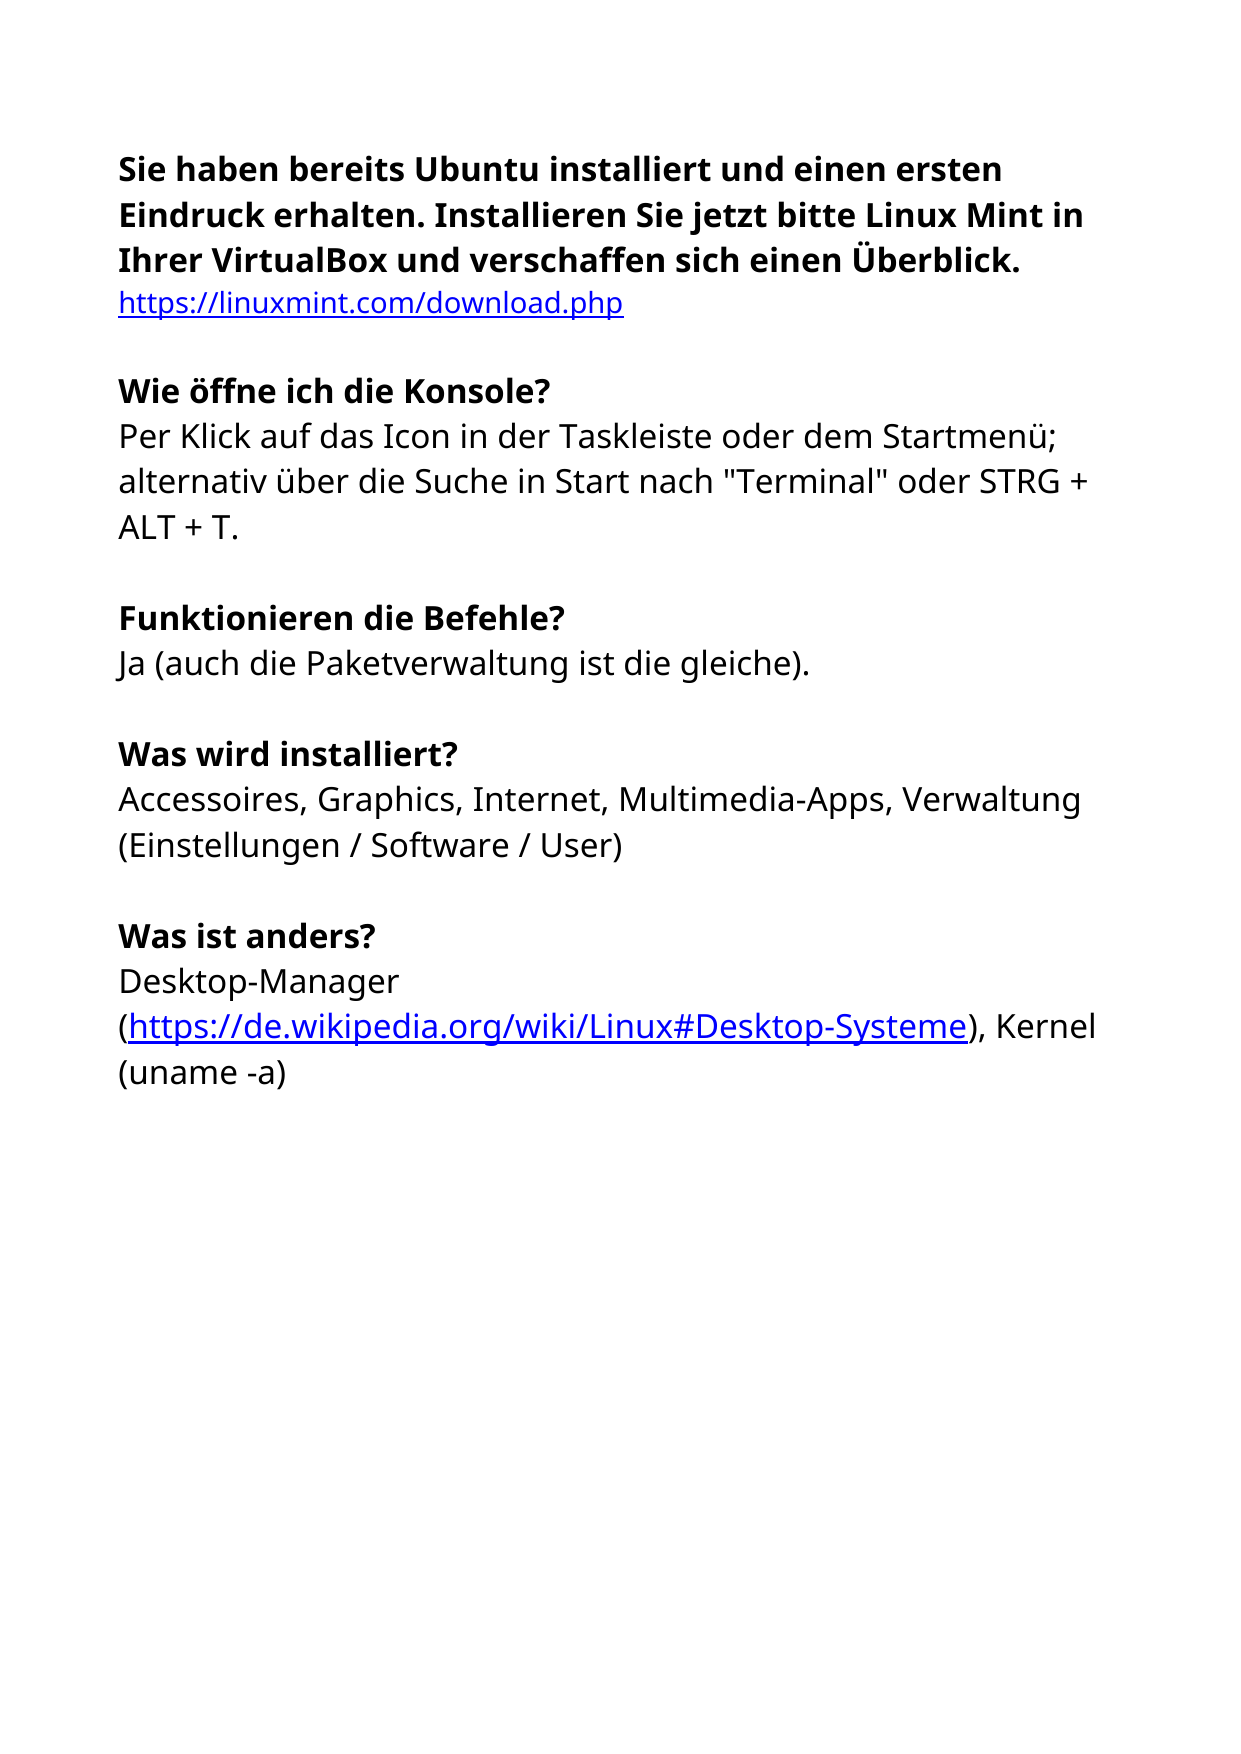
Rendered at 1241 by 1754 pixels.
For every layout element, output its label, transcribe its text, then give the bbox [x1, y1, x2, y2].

text Funktionieren die Befehle? Ja (auch die Paketverwaltung ist die gleiche). [118, 549, 1122, 685]
text Was ist anders? Desktop-Manager (https://de.wikipedia.org/wiki/Linux#Desktop-Systeme), Kernel (uname -a) [118, 867, 1122, 1122]
text Was wird installiert? Accessoires, Graphics, Internet, Multimedia-Apps, Verwaltung (Einstellungen / Software / User) [118, 685, 1122, 867]
text Sie haben bereits Ubuntu installiert und einen ersten Eindruck erhalten. Installieren Sie jetzt bitte Linux Mint in Ihrer VirtualBox und verschaffen sich einen Überblick. https://linuxmint.com/download.php Wie öffne ich die Konsole? Per Klick auf das Icon in der Taskleiste oder dem Startmenü; alternativ über die Suche in Start nach "Terminal" oder STRG + ALT + T. [118, 146, 1122, 549]
